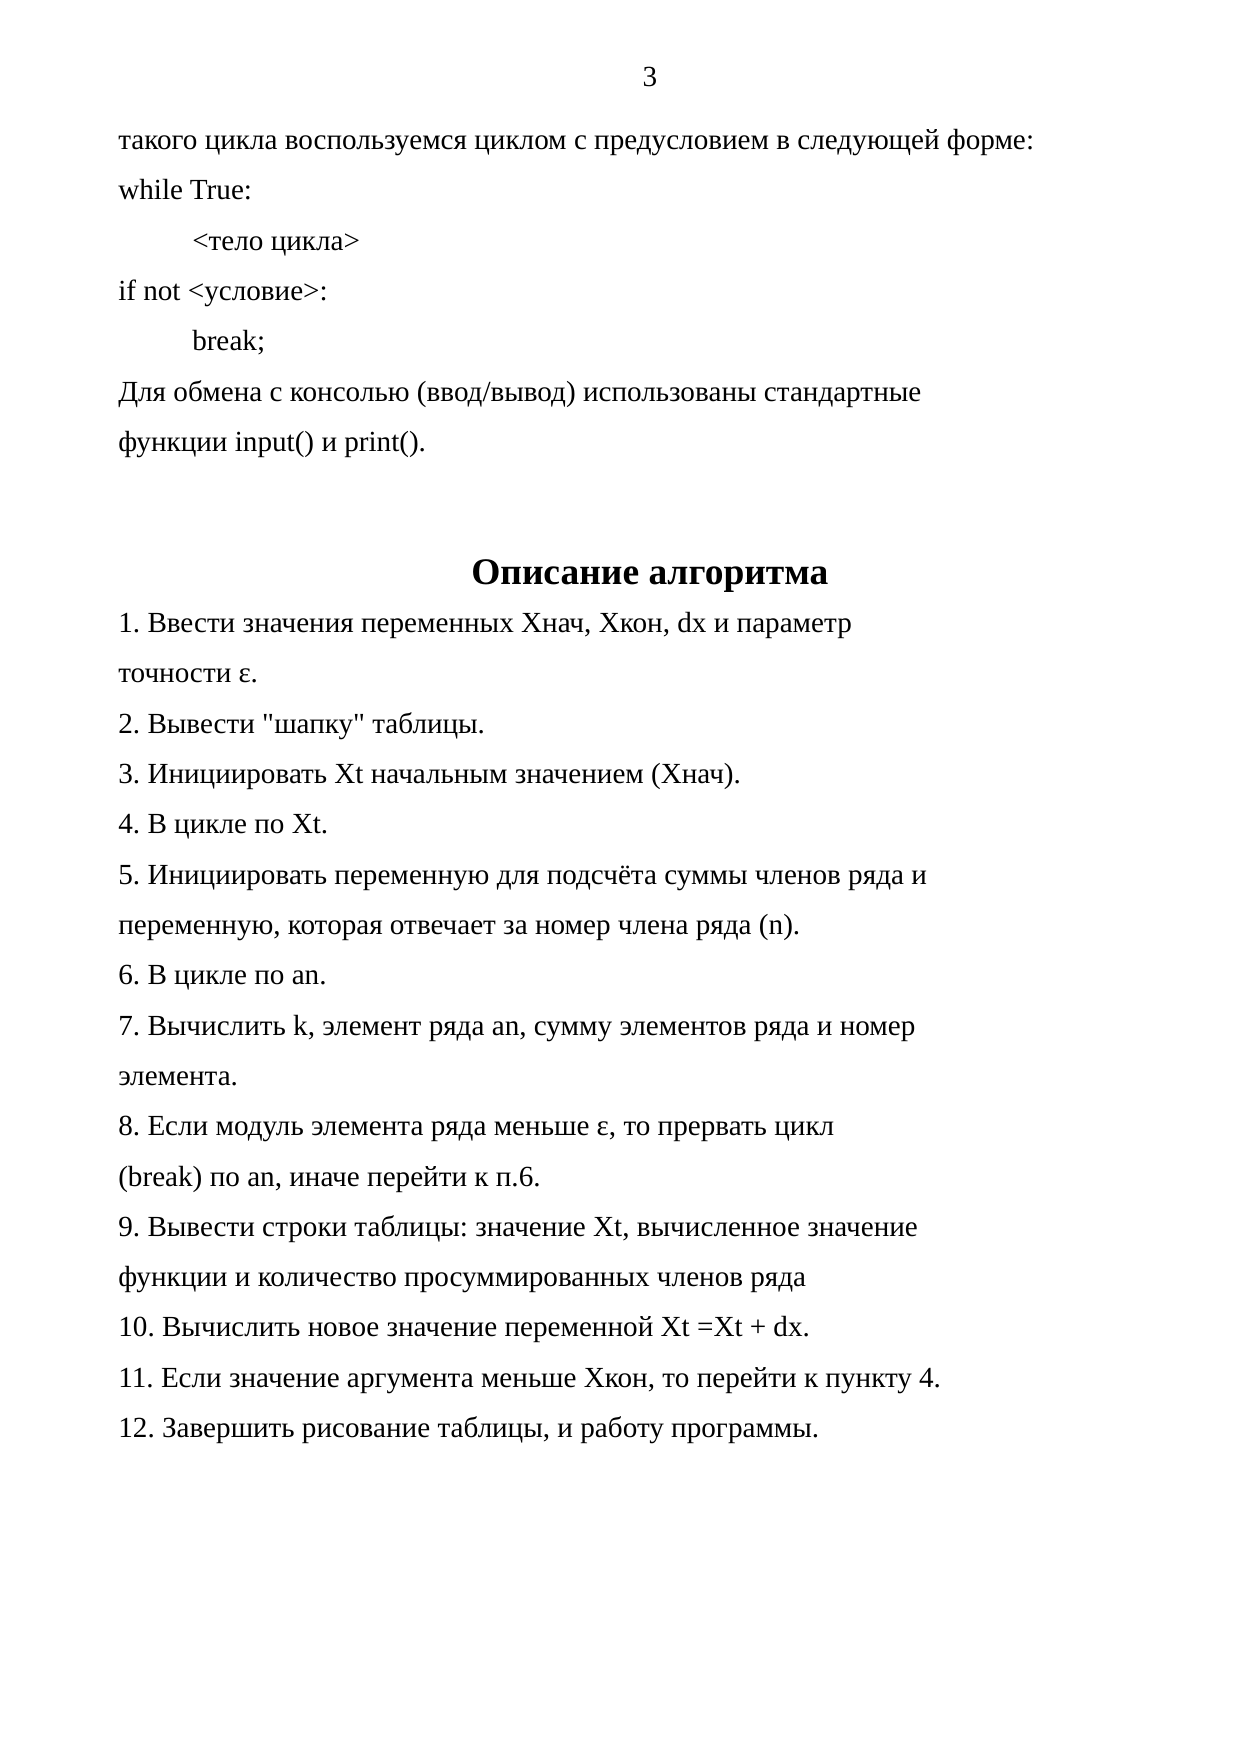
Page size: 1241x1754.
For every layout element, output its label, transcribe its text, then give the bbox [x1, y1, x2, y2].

text 6. В цикле по an. [118, 957, 1181, 991]
text функции input() и print(). [118, 424, 1181, 457]
text 5. Инициировать переменную для подсчёта суммы членов ряда и [118, 857, 1181, 890]
text 12. Завершить рисование таблицы, и работу программы. [118, 1410, 1181, 1444]
text 8. Если модуль элемента ряда меньше ε, то прервать цикл [118, 1108, 1181, 1142]
text <тело цикла> [118, 223, 1181, 256]
text while True: [118, 172, 1181, 206]
text (break) по an, иначе перейти к п.6. [118, 1159, 1181, 1192]
text break; [118, 323, 1181, 357]
text функции и количество просуммированных членов ряда [118, 1259, 1181, 1293]
text 4. В цикле по Xt. [118, 806, 1181, 840]
text переменную, которая отвечает за номер члена ряда (n). [118, 907, 1181, 941]
text 2. Вывести "шапку" таблицы. [118, 706, 1181, 739]
text элемента. [118, 1058, 1181, 1092]
text 9. Вывести строки таблицы: значение Xt, вычисленное значение [118, 1209, 1181, 1242]
text точности ε. [118, 656, 1181, 689]
subtitle Описание алгоритма [118, 549, 1181, 593]
text такого цикла воспользуемся циклом с предусловием в следующей форме: [118, 122, 1181, 156]
text 7. Вычислить k, элемент ряда an, сумму элементов ряда и номер [118, 1008, 1181, 1041]
text 10. Вычислить новое значение переменной Xt =Xt + dx. [118, 1309, 1181, 1343]
text 1. Ввести значения переменных Xнач, Xкон, dx и параметр [118, 605, 1181, 639]
text if not <условие>: [118, 273, 1181, 307]
text 3. Инициировать Xt начальным значением (Xнач). [118, 756, 1181, 790]
text Для обмена с консолью (ввод/вывод) использованы стандартные [118, 374, 1181, 407]
text 11. Если значение аргумента меньше Xкон, то перейти к пункту 4. [118, 1360, 1181, 1393]
